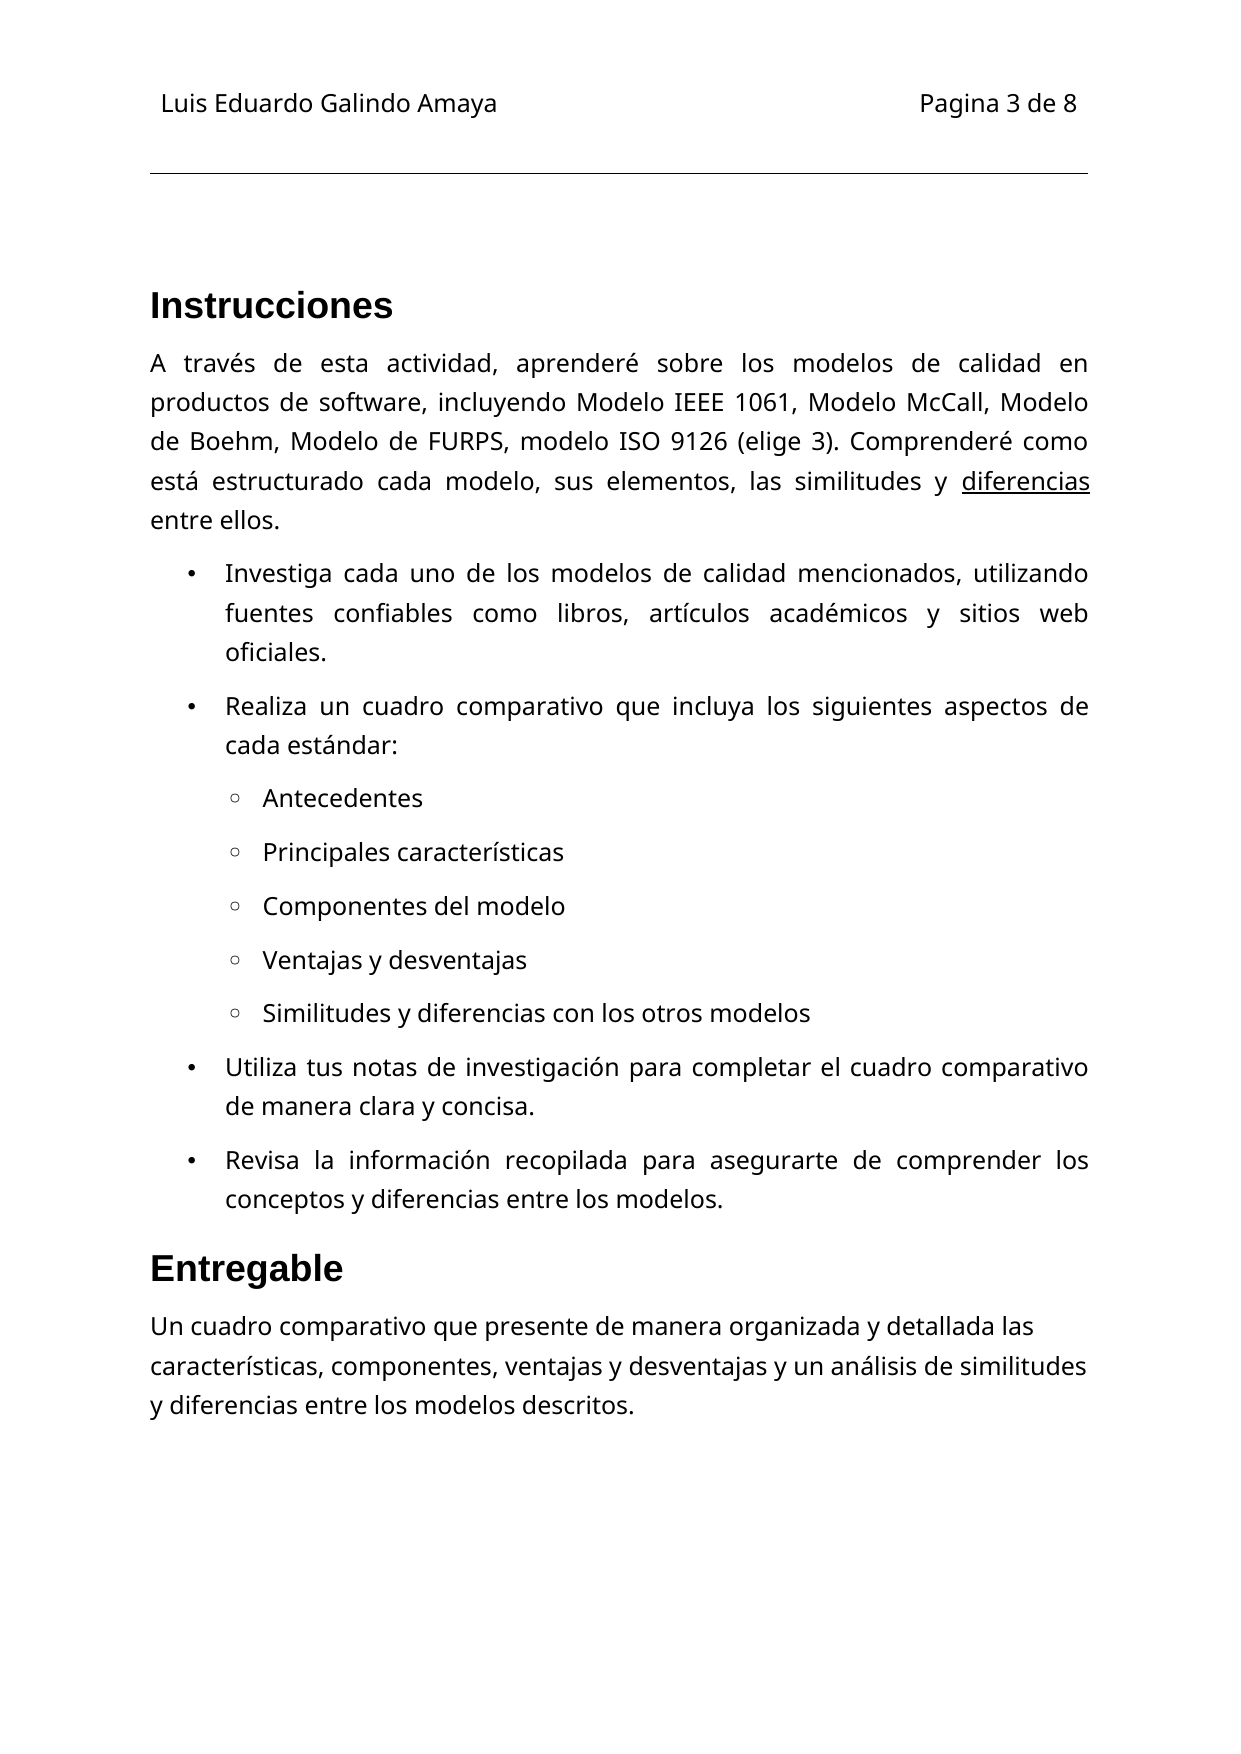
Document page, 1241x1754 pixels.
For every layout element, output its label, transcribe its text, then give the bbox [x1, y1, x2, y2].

list Componentes del modelo [225, 889, 1090, 923]
subtitle Instrucciones [150, 283, 1090, 326]
list Ventajas y desventajas [225, 942, 1090, 976]
list Principales características [225, 835, 1090, 869]
list Utiliza tus notas de investigación para completar el cuadro comparativo de manera clara y concisa. [187, 1050, 1090, 1123]
text A través de esta actividad, aprenderé sobre los modelos de calidad en productos de software, incluyendo Modelo IEEE 1061, Modelo McCall, Modelo de Boehm, Modelo de FURPS, modelo ISO 9126 (elige 3). Comprenderé como está estructurado cada modelo, sus elementos, las similitudes y diferencias entre ellos. [150, 346, 1090, 536]
list Antecedentes [225, 781, 1090, 815]
text Un cuadro comparativo que presente de manera organizada y detallada las características, componentes, ventajas y desventajas y un análisis de similitudes y diferencias entre los modelos descritos. [150, 1309, 1090, 1422]
list Similitudes y diferencias con los otros modelos [225, 996, 1090, 1030]
list Realiza un cuadro comparativo que incluya los siguientes aspectos de cada estándar: [187, 688, 1090, 761]
list Revisa la información recopilada para asegurarte de comprender los conceptos y diferencias entre los modelos. [187, 1143, 1090, 1216]
list Investiga cada uno de los modelos de calidad mencionados, utilizando fuentes confiables como libros, artículos académicos y sitios web oficiales. [187, 556, 1090, 668]
subtitle Entregable [150, 1246, 1090, 1289]
